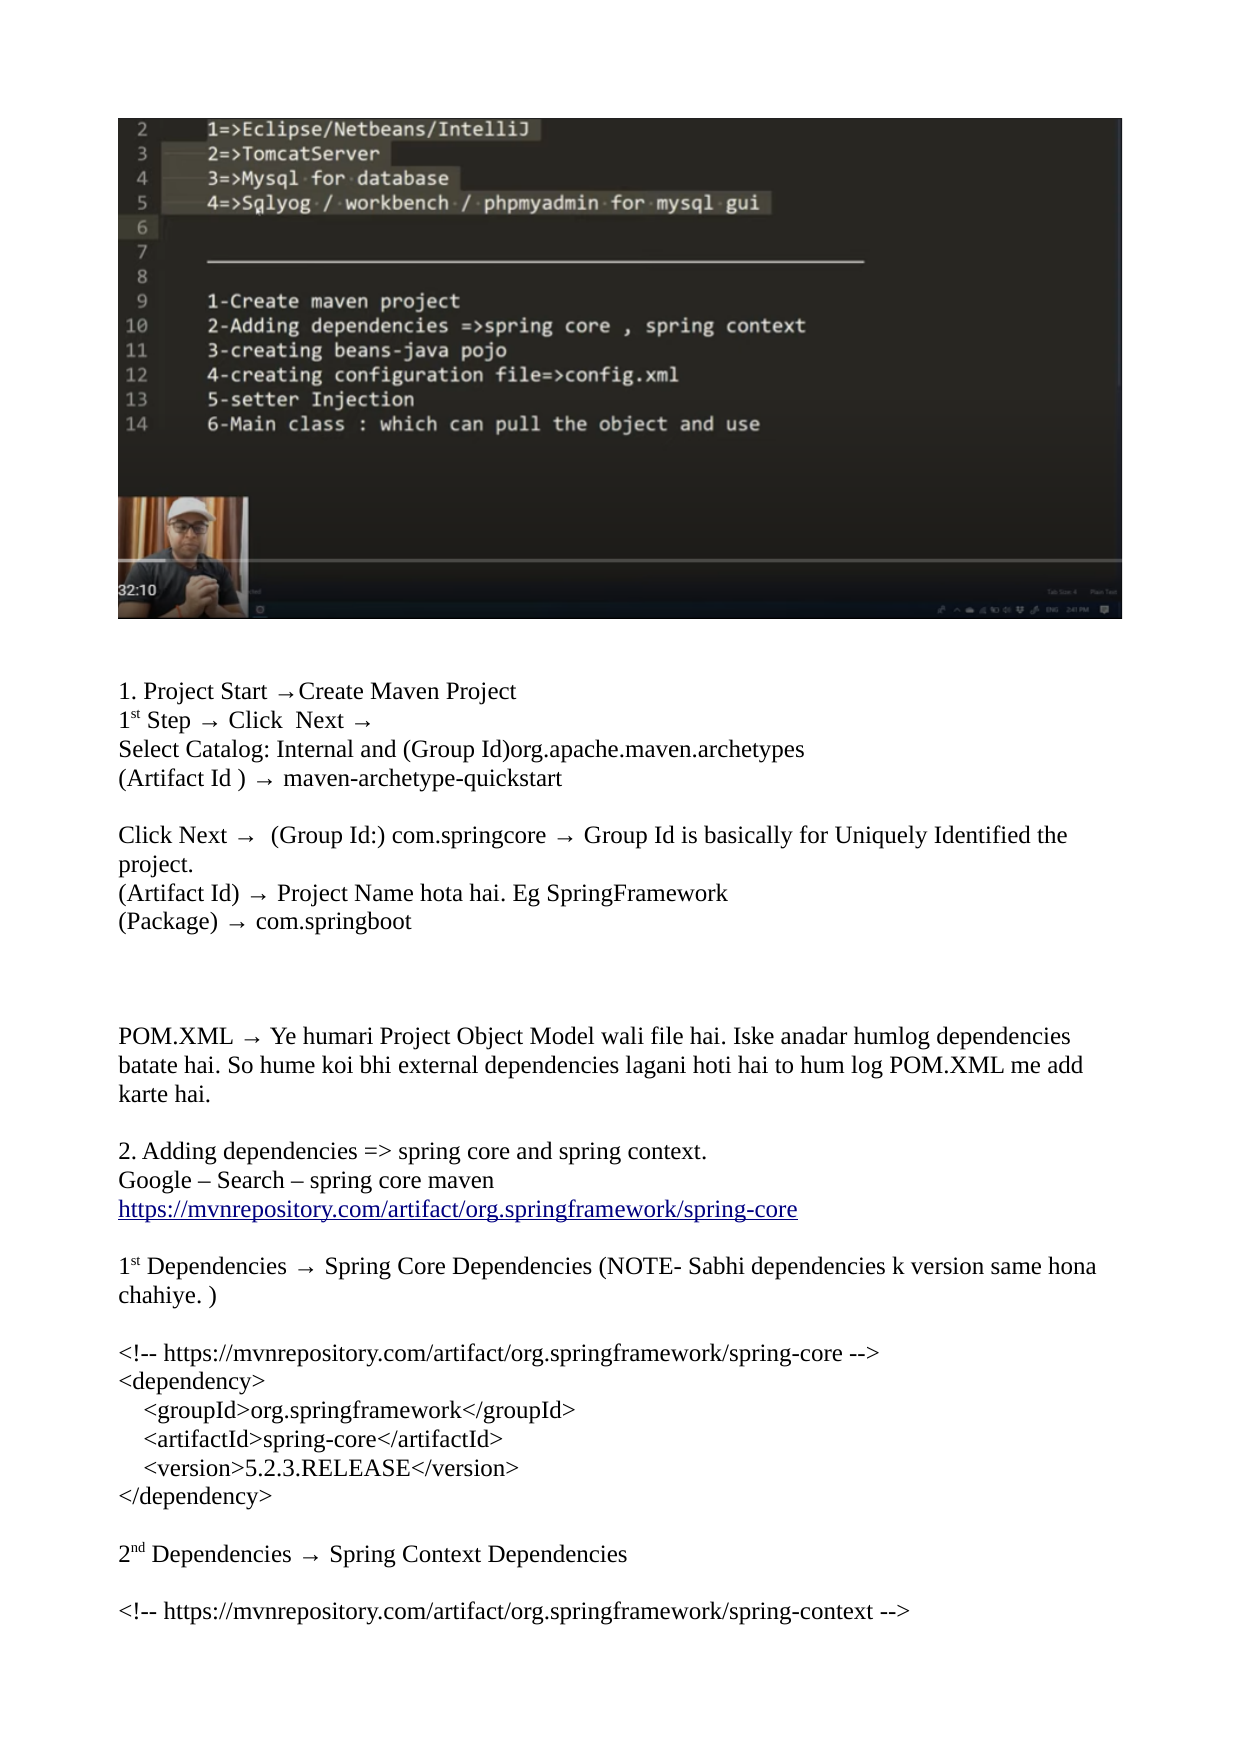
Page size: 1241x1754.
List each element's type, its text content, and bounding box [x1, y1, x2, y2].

text (Artifact Id ) → maven-archetype-quickstart [118, 763, 1122, 791]
text (Artifact Id) → Project Name hota hai. Eg SpringFramework [118, 878, 1122, 906]
text 1. Project Start →Create Maven Project [118, 676, 1122, 705]
text 2. Adding dependencies => spring core and spring context. [118, 1136, 1122, 1165]
text <version>5.2.3.RELEASE</version> [118, 1453, 1122, 1481]
text <!-- https://mvnrepository.com/artifact/org.springframework/spring-core --> [118, 1338, 1122, 1366]
text https://mvnrepository.com/artifact/org.springframework/spring-core [118, 1194, 1122, 1223]
text 2nd Dependencies → Spring Context Dependencies [118, 1539, 1122, 1568]
text </dependency> [118, 1481, 1122, 1510]
text <groupId>org.springframework</groupId> [118, 1395, 1122, 1424]
text Google – Search – spring core maven [118, 1165, 1122, 1194]
text 1st Step → Click Next → [118, 705, 1122, 734]
text POM.XML → Ye humari Project Object Model wali file hai. Iske anadar humlog dependencies batate hai. So hume koi bhi external dependencies lagani hoti hai to hum log POM.XML me add karte hai. [118, 1021, 1122, 1108]
text <dependency> [118, 1366, 1122, 1395]
text <!-- https://mvnrepository.com/artifact/org.springframework/spring-context --> [118, 1596, 1122, 1625]
text Click Next → (Group Id:) com.springcore → Group Id is basically for Uniquely Identified the project. [118, 820, 1122, 878]
text <artifactId>spring-core</artifactId> [118, 1424, 1122, 1453]
text (Package) → com.springboot [118, 906, 1122, 935]
text 1st Dependencies → Spring Core Dependencies (NOTE- Sabhi dependencies k version same hona chahiye. ) [118, 1251, 1122, 1309]
picture [118, 118, 1123, 619]
text Select Catalog: Internal and (Group Id)org.apache.maven.archetypes [118, 734, 1122, 763]
